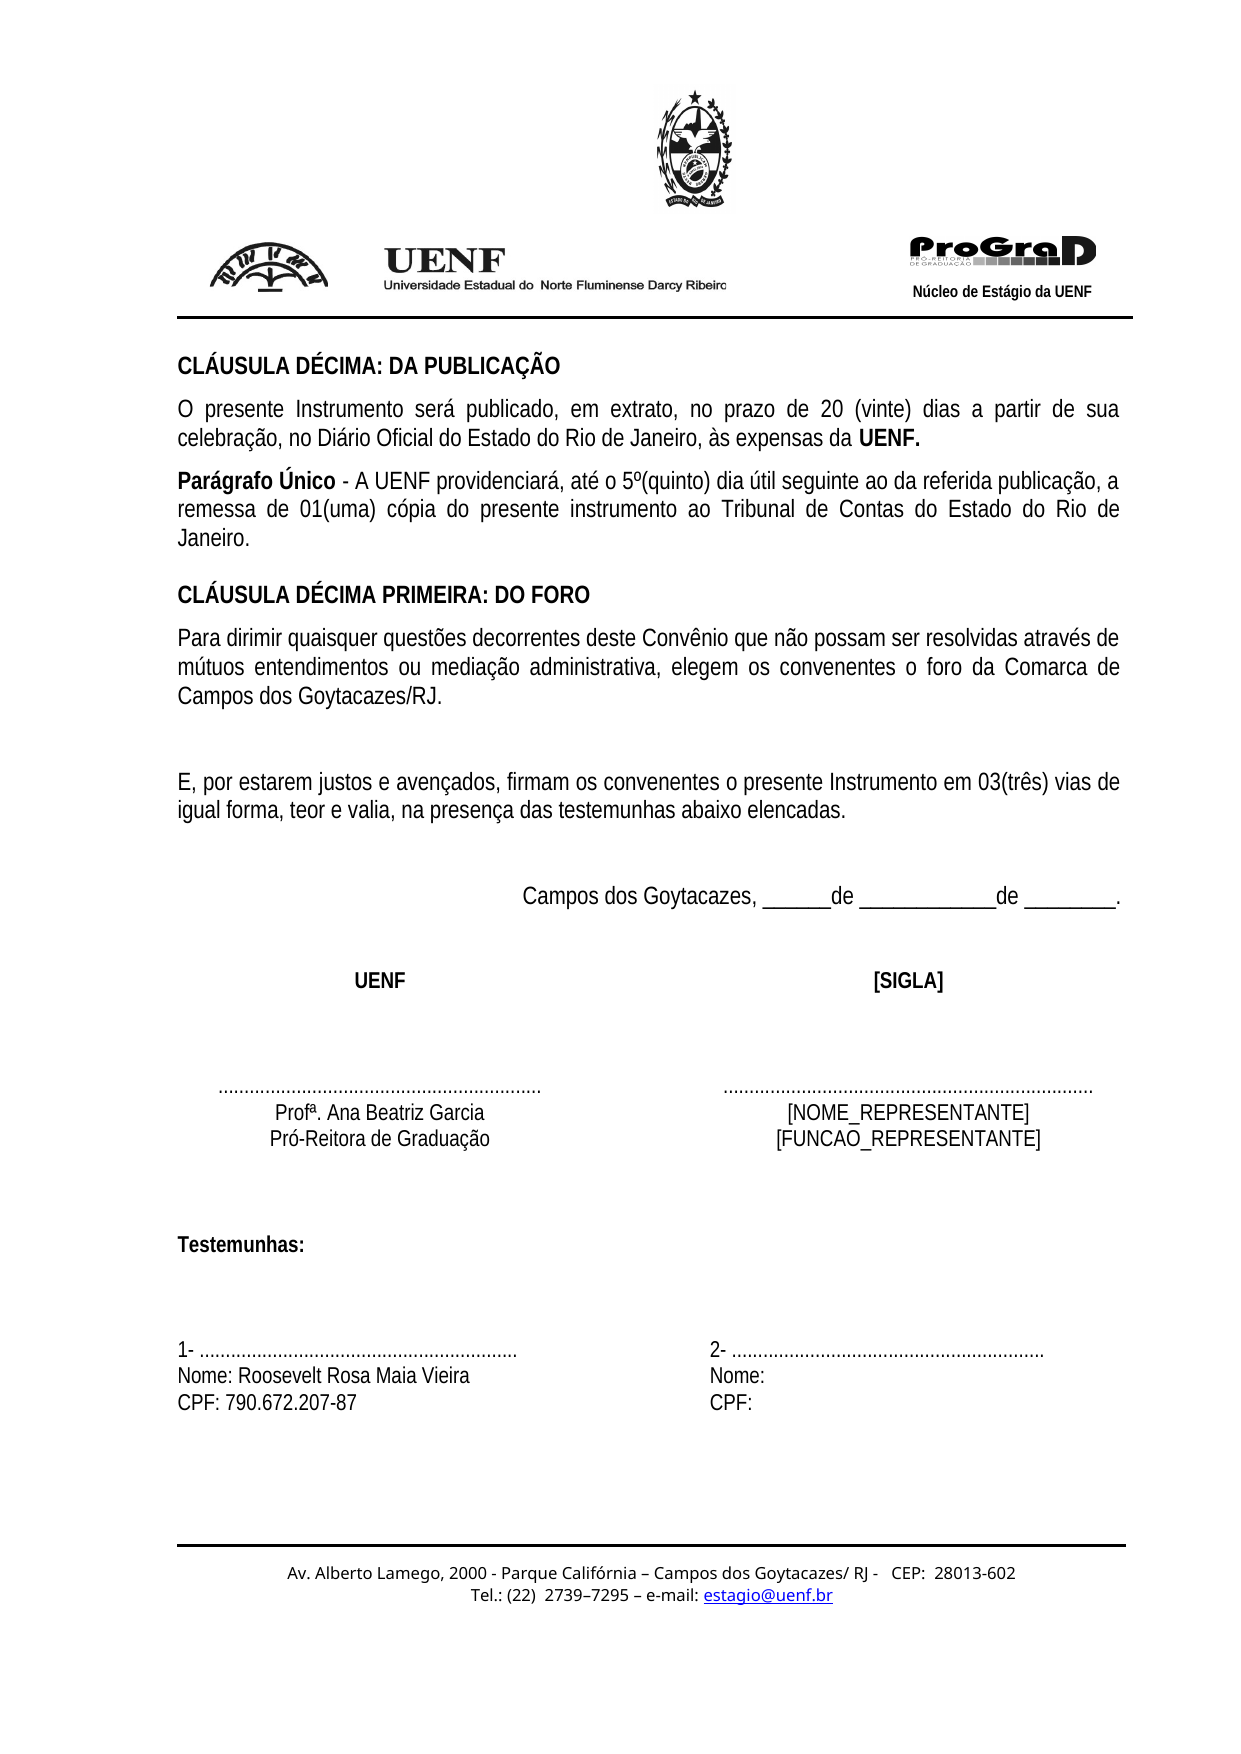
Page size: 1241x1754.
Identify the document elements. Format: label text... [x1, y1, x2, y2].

text Campos dos Goytacazes, ______de ____________de ________. [177, 881, 1122, 910]
table_cell [170, 1257, 590, 1336]
table_header [590, 967, 702, 1152]
table_cell [702, 1152, 1115, 1231]
text CLÁUSULA DÉCIMA PRIMEIRA: DO FORO [177, 580, 1122, 609]
picture [653, 84, 736, 214]
table_header UENF .............................................................. Profª. Ana Beatriz Garcia Pró-Reitora de Graduação [170, 967, 590, 1152]
table_header [SIGLA] ....................................................................... [NOME_REPRESENTANTE] [FUNCAO_REPRESENTANTE] [702, 967, 1115, 1152]
table_cell [590, 1152, 702, 1231]
picture [209, 242, 328, 292]
text Para dirimir quaisquer questões decorrentes deste Convênio que não possam ser resolvidas através de mútuos entendimentos ou mediação administrativa, elegem os convenentes o foro da Comarca de Campos dos Goytacazes/RJ. [177, 623, 1122, 709]
text CLÁUSULA DÉCIMA: DA PUBLICAÇÃO [177, 351, 1122, 380]
text E, por estarem justos e avençados, firmam os convenentes o presente Instrumento em 03(três) vias de igual forma, teor e valia, na presença das testemunhas abaixo elencadas. [177, 767, 1122, 824]
table_cell [702, 1257, 1115, 1336]
table_cell 2- ............................................................ Nome: CPF: [702, 1336, 1115, 1415]
text Parágrafo Único - A UENF providenciará, até o 5º(quinto) dia útil seguinte ao da referida publicação, a remessa de 01(uma) cópia do presente instrumento ao Tribunal de Contas do Estado do Rio de Janeiro. [177, 466, 1122, 552]
table_cell [590, 1231, 702, 1257]
table_cell [702, 1231, 1115, 1257]
text O presente Instrumento será publicado, em extrato, no prazo de 20 (vinte) dias a partir de sua celebração, no Diário Oficial do Estado do Rio de Janeiro, às expensas da UENF. [177, 394, 1122, 451]
table_cell [590, 1336, 702, 1415]
table_cell [590, 1257, 702, 1336]
table_cell 1- ............................................................. Nome: Roosevelt Rosa Maia Vieira CPF: 790.672.207-87 [170, 1336, 590, 1415]
table_cell Testemunhas: [170, 1231, 590, 1257]
picture [384, 248, 727, 292]
table_cell [170, 1152, 590, 1231]
